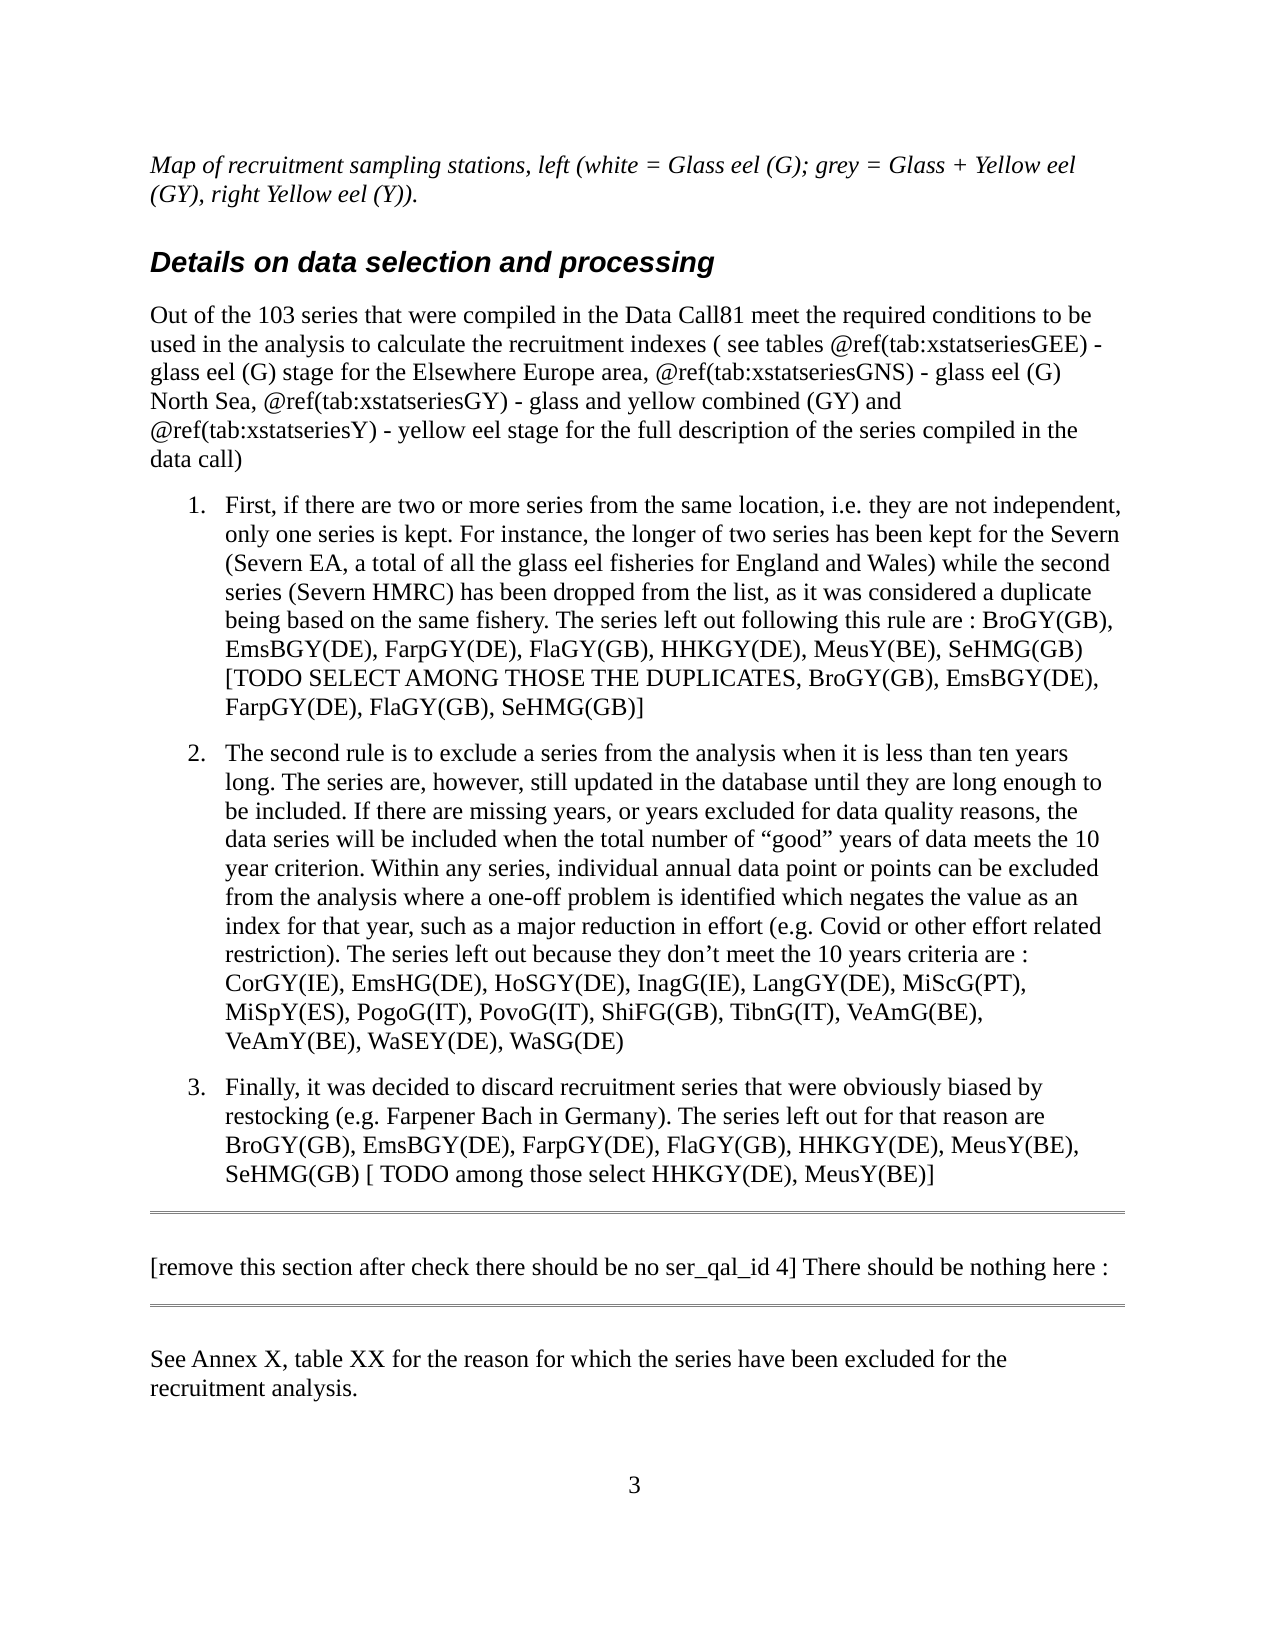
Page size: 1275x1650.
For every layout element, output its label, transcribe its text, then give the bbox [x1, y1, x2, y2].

text Out of the 103 series that were compiled in the Data Call81 meet the required conditions to be used in the analysis to calculate the recruitment indexes ( see tables @ref(tab:xstatseriesGEE) - glass eel (G) stage for the Elsewhere Europe area, @ref(tab:xstatseriesGNS) - glass eel (G) North Sea, @ref(tab:xstatseriesGY) - glass and yellow combined (GY) and @ref(tab:xstatseriesY) - yellow eel stage for the full description of the series compiled in the data call) [150, 300, 1125, 472]
text [remove this section after check there should be no ser_qal_id 4] There should be nothing here : [150, 1252, 1125, 1280]
text Map of recruitment sampling stations, left (white = Glass eel (G); grey = Glass + Yellow eel (GY), right Yellow eel (Y)). [150, 150, 1125, 207]
subtitle Details on data selection and processing [150, 245, 1125, 278]
list First, if there are two or more series from the same location, i.e. they are not independent, only one series is kept. For instance, the longer of two series has been kept for the Severn (Severn EA, a total of all the glass eel fisheries for England and Wales) while the second series (Severn HMRC) has been dropped from the list, as it was considered a duplicate being based on the same fishery. The series left out following this rule are : BroGY(GB), EmsBGY(DE), FarpGY(DE), FlaGY(GB), HHKGY(DE), MeusY(BE), SeHMG(GB) [TODO SELECT AMONG THOSE THE DUPLICATES, BroGY(GB), EmsBGY(DE), FarpGY(DE), FlaGY(GB), SeHMG(GB)] [187, 490, 1125, 720]
text See Annex X, table XX for the reason for which the series have been excluded for the recruitment analysis. [150, 1344, 1125, 1402]
list The second rule is to exclude a series from the analysis when it is less than ten years long. The series are, however, still updated in the database until they are long enough to be included. If there are missing years, or years excluded for data quality reasons, the data series will be included when the total number of “good” years of data meets the 10 year criterion. Within any series, individual annual data point or points can be excluded from the analysis where a one-off problem is identified which negates the value as an index for that year, such as a major reduction in effort (e.g. Covid or other effort related restriction). The series left out because they don’t meet the 10 years criteria are : CorGY(IE), EmsHG(DE), HoSGY(DE), InagG(IE), LangGY(DE), MiScG(PT), MiSpY(ES), PogoG(IT), PovoG(IT), ShiFG(GB), TibnG(IT), VeAmG(BE), VeAmY(BE), WaSEY(DE), WaSG(DE) [187, 738, 1125, 1054]
list Finally, it was decided to discard recruitment series that were obviously biased by restocking (e.g. Farpener Bach in Germany). The series left out for that reason are BroGY(GB), EmsBGY(DE), FarpGY(DE), FlaGY(GB), HHKGY(DE), MeusY(BE), SeHMG(GB) [ TODO among those select HHKGY(DE), MeusY(BE)] [187, 1072, 1125, 1187]
